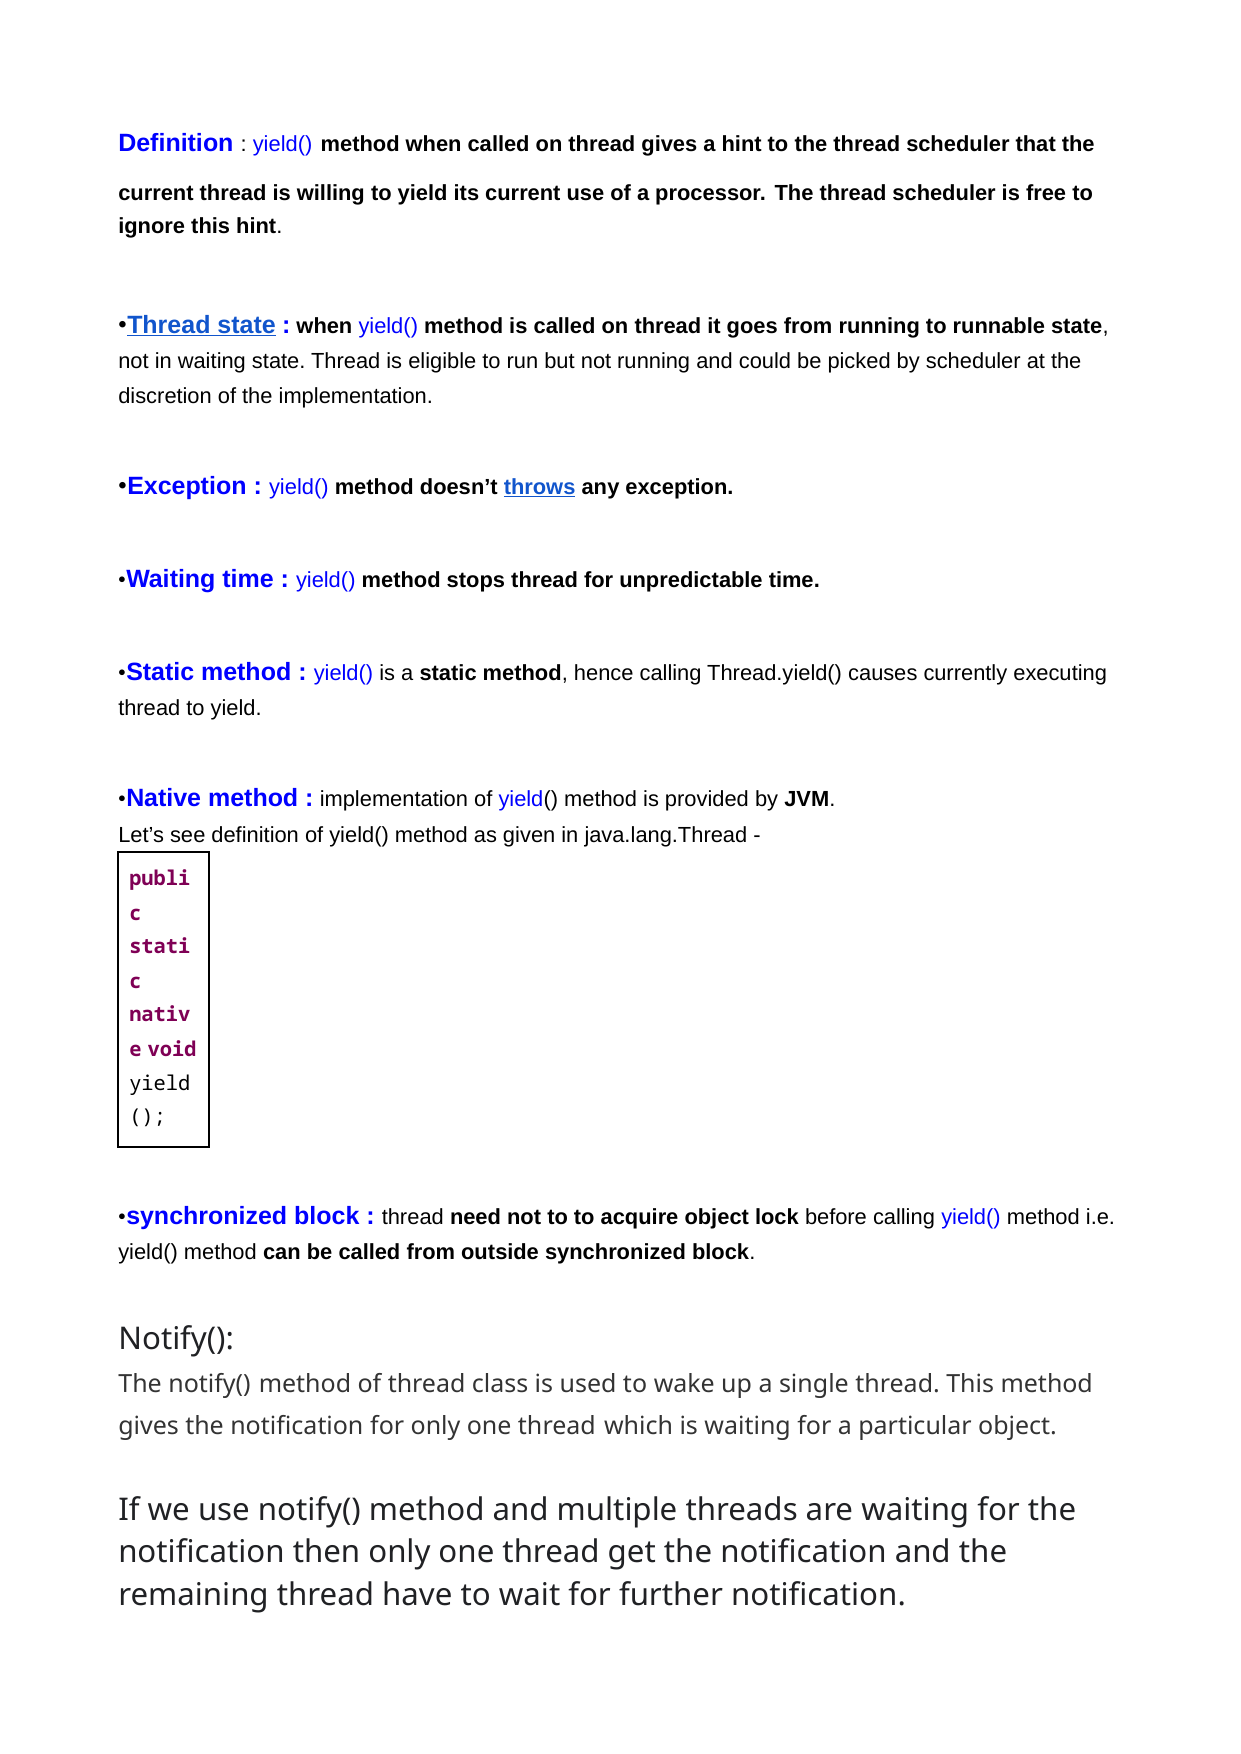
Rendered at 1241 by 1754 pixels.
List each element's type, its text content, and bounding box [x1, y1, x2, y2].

list Static method : yield() is a static method, hence calling Thread.yield() causes currently executing thread to yield. [118, 657, 1122, 720]
table_header public static native void yield(); [119, 853, 208, 1146]
text Notify(): [118, 1316, 1122, 1359]
text If we use notify() method and multiple threads are waiting for the notification then only one thread get the notification and the remaining thread have to wait for further notification. [118, 1487, 1122, 1614]
text The notify() method of thread class is used to wake up a single thread. This method gives the notification for only one thread which is waiting for a particular object. [118, 1359, 1122, 1444]
list synchronized block : thread need not to to acquire object lock before calling yield() method i.e. yield() method can be called from outside synchronized block. [118, 1201, 1122, 1264]
list Thread state : when yield() method is called on thread it goes from running to runnable state, not in waiting state. Thread is eligible to run but not running and could be picked by scheduler at the discretion of the implementation. [118, 310, 1122, 408]
text Let’s see definition of yield() method as given in java.lang.Thread - [118, 822, 1122, 847]
text Definition : yield() method when called on thread gives a hint to the thread scheduler that the current thread is willing to yield its current use of a processor. The thread scheduler is free to ignore this hint. [118, 118, 1122, 239]
list Exception : yield() method doesn’t throws any exception. [118, 471, 1122, 500]
list Native method : implementation of yield() method is provided by JVM. [118, 783, 1122, 811]
list Waiting time : yield() method stops thread for unpredictable time. [118, 564, 1122, 593]
